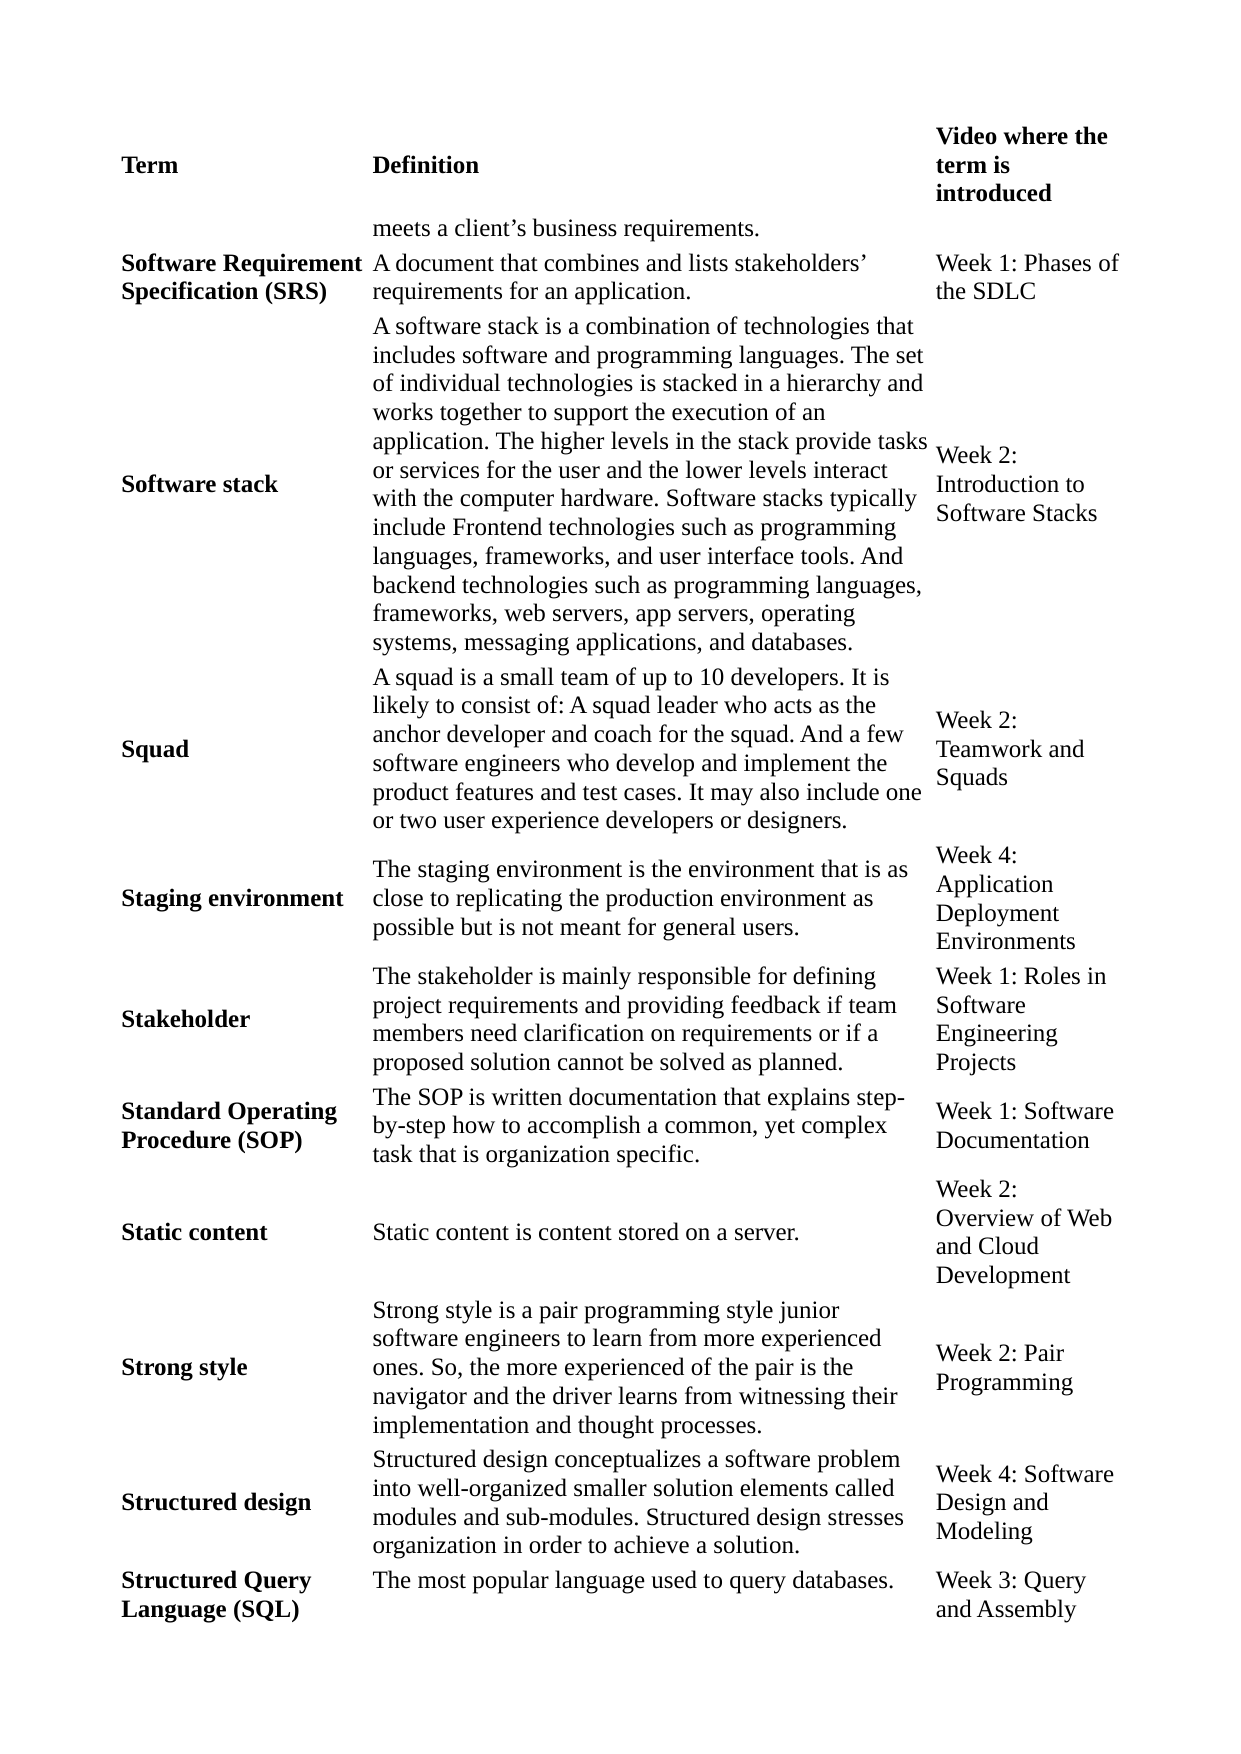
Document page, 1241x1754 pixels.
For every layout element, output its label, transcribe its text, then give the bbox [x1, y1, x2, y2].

table_cell Week 4: Software Design and Modeling [933, 1441, 1122, 1562]
table_cell Staging environment [118, 837, 369, 958]
table_cell Week 1: Software Documentation [933, 1079, 1122, 1171]
table_cell A squad is a small team of up to 10 developers. It is likely to consist of: A squad leader who acts as the anchor developer and coach for the squad. And a few software engineers who develop and implement the product features and test cases. It may also include one or two user experience developers or designers. [369, 659, 933, 837]
table_cell [933, 210, 1122, 245]
table_cell Standard Operating Procedure (SOP) [118, 1079, 369, 1171]
table_cell Structured design [118, 1441, 369, 1562]
table_cell meets a client’s business requirements. [369, 210, 933, 245]
table_header Video where the term is introduced [933, 118, 1122, 210]
table_cell Strong style [118, 1292, 369, 1441]
table_cell Structured design conceptualizes a software problem into well-organized smaller solution elements called modules and sub-modules. Structured design stresses organization in order to achieve a solution. [369, 1441, 933, 1562]
table_cell Stakeholder [118, 958, 369, 1079]
table_cell The most popular language used to query databases. [369, 1562, 933, 1626]
table_cell Software stack [118, 308, 369, 659]
table_cell Week 1: Phases of the SDLC [933, 245, 1122, 308]
table_cell Week 1: Roles in Software Engineering Projects [933, 958, 1122, 1079]
table_cell Structured Query Language (SQL) [118, 1562, 369, 1626]
table_cell Static content is content stored on a server. [369, 1171, 933, 1292]
table_cell A software stack is a combination of technologies that includes software and programming languages. The set of individual technologies is stacked in a hierarchy and works together to support the execution of an application. The higher levels in the stack provide tasks or services for the user and the lower levels interact with the computer hardware. Software stacks typically include Frontend technologies such as programming languages, frameworks, and user interface tools. And backend technologies such as programming languages, frameworks, web servers, app servers, operating systems, messaging applications, and databases. [369, 308, 933, 659]
table_cell Week 2: Introduction to Software Stacks [933, 308, 1122, 659]
table_cell [118, 210, 369, 245]
table_header Term [118, 118, 369, 210]
table_cell The SOP is written documentation that explains step-by-step how to accomplish a common, yet complex task that is organization specific. [369, 1079, 933, 1171]
table_cell Static content [118, 1171, 369, 1292]
table_cell Strong style is a pair programming style junior software engineers to learn from more experienced ones. So, the more experienced of the pair is the navigator and the driver learns from witnessing their implementation and thought processes. [369, 1292, 933, 1441]
table_cell Week 3: Query and Assembly [933, 1562, 1122, 1626]
table_cell Week 2: Teamwork and Squads [933, 659, 1122, 837]
table_cell Week 2: Overview of Web and Cloud Development [933, 1171, 1122, 1292]
table_cell A document that combines and lists stakeholders’ requirements for an application. [369, 245, 933, 308]
table_cell Week 2: Pair Programming [933, 1292, 1122, 1441]
table_header Definition [369, 118, 933, 210]
table_cell Week 4: Application Deployment Environments [933, 837, 1122, 958]
table_cell Software Requirement Specification (SRS) [118, 245, 369, 308]
table_cell The staging environment is the environment that is as close to replicating the production environment as possible but is not meant for general users. [369, 837, 933, 958]
table_cell The stakeholder is mainly responsible for defining project requirements and providing feedback if team members need clarification on requirements or if a proposed solution cannot be solved as planned. [369, 958, 933, 1079]
table_cell Squad [118, 659, 369, 837]
